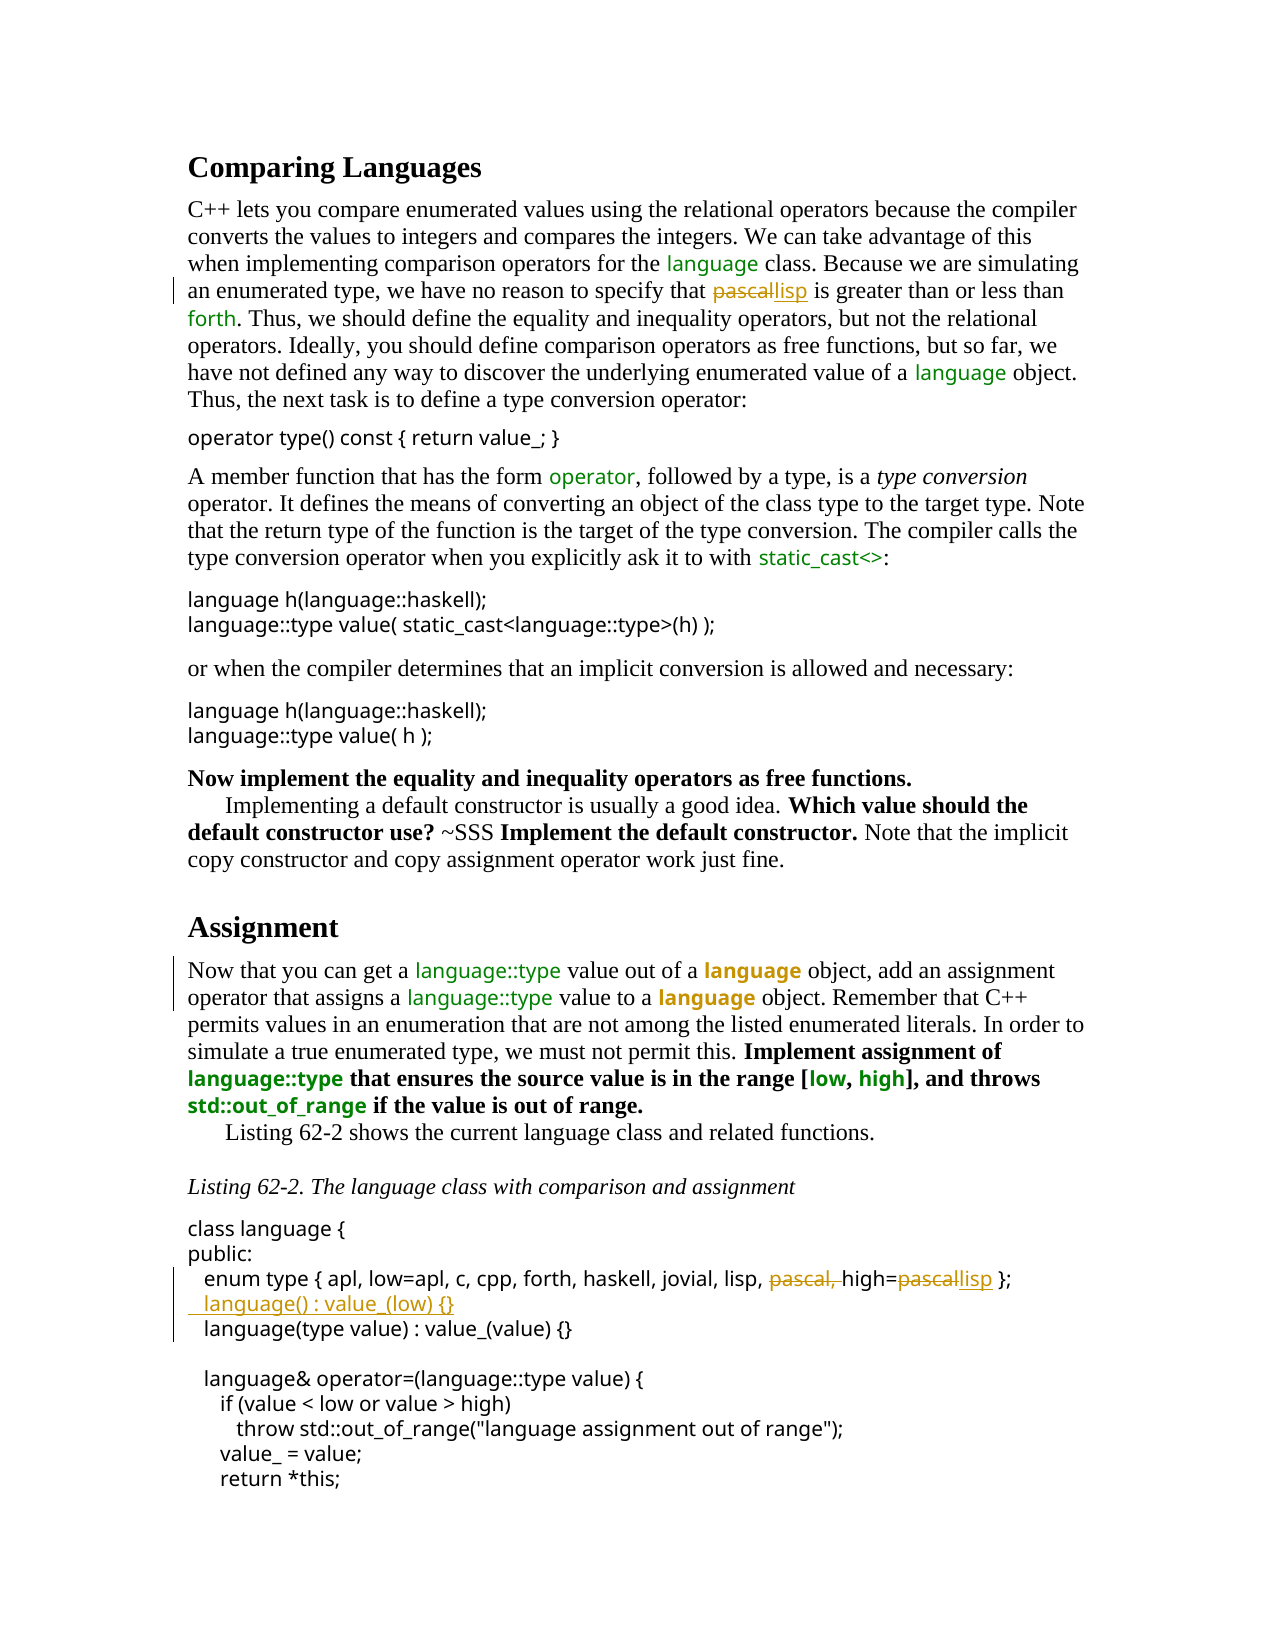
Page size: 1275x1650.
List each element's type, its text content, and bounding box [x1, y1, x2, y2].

text value_ = value; [187, 1442, 1072, 1467]
text Now implement the equality and inequality operators as free functions. [187, 765, 1087, 792]
text language::type value( static_cast<language::type>(h) ); [187, 613, 1072, 638]
text throw std::out_of_range("language assignment out of range"); [187, 1417, 1072, 1442]
text language& operator=(language::type value) { [187, 1367, 1072, 1392]
text return *this; [187, 1467, 1072, 1492]
text enum type { apl, low=apl, c, cpp, forth, haskell, jovial, lisp, high=lisp }; [187, 1267, 1072, 1292]
text A member function that has the form operator, followed by a type, is a type conversion operator. It defines the means of converting an object of the class type to the target type. Note that the return type of the function is the target of the type conversion. The compiler calls the type conversion operator when you explicitly ask it to with static_cast<>: [187, 463, 1087, 571]
text class language { [187, 1217, 1072, 1242]
text Implementing a default constructor is usually a good idea. Which value should the default constructor use? ~SSS Implement the default constructor. Note that the implicit copy constructor and copy assignment operator work just fine. [187, 792, 1087, 873]
text language::type value( h ); [187, 723, 1072, 748]
text if (value < low or value > high) [187, 1392, 1072, 1417]
text Now that you can get a language::type value out of a language object, add an assignment operator that assigns a language::type value to a language object. Remember that C++ permits values in an enumeration that are not among the listed enumerated literals. In order to simulate a true enumerated type, we must not permit this. Implement assignment of language::type that ensures the source value is in the range [low, high], and throws std::out_of_range if the value is out of range. [187, 956, 1087, 1119]
text Listing 62-2 shows the current language class and related functions. [187, 1119, 1087, 1146]
subtitle Comparing Languages [187, 150, 1087, 183]
text language(type value) : value_(value) {} [187, 1317, 1072, 1342]
text C++ lets you compare enumerated values using the relational operators because the compiler converts the values to integers and compares the integers. We can take advantage of this when implementing comparison operators for the language class. Because we are simulating an enumerated type, we have no reason to specify that lisp is greater than or less than forth. Thus, we should define the equality and inequality operators, but not the relational operators. Ideally, you should define comparison operators as free functions, but so far, we have not defined any way to discover the underlying enumerated value of a language object. Thus, the next task is to define a type conversion operator: [187, 196, 1087, 413]
text language() : value_(low) {} [187, 1292, 1072, 1317]
text or when the compiler determines that an implicit conversion is allowed and necessary: [187, 654, 1087, 681]
subtitle Assignment [187, 911, 1087, 944]
text public: [187, 1242, 1072, 1267]
text operator type() const { return value_; } [187, 425, 1072, 450]
text language h(language::haskell); [187, 588, 1072, 613]
text Listing 62-2. The language class with comparison and assignment [187, 1171, 1087, 1200]
text language h(language::haskell); [187, 698, 1072, 723]
